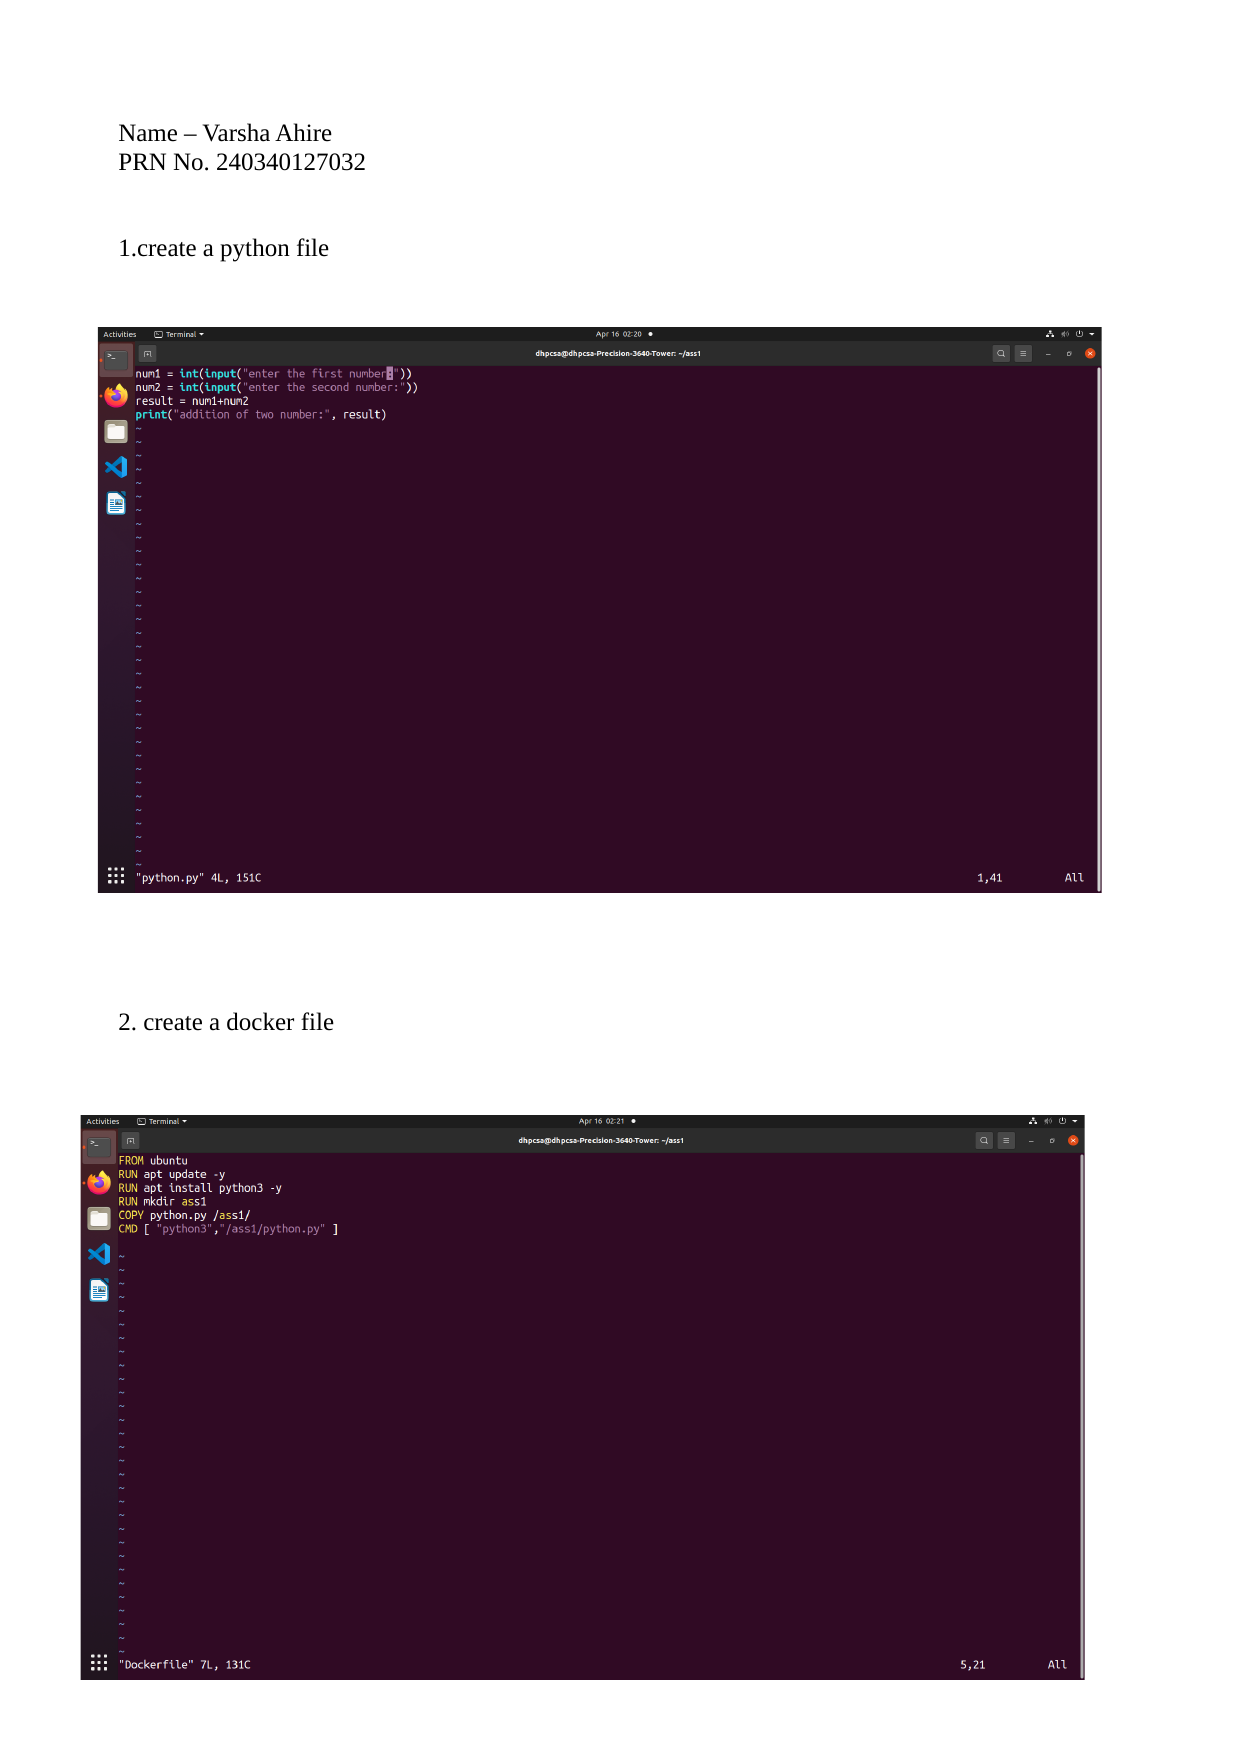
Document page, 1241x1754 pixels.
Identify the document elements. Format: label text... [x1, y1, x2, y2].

text PRN No. 240340127032 [118, 147, 1122, 176]
text 2. create a docker file [118, 1007, 1122, 1036]
text Name – Varsha Ahire [118, 118, 1122, 147]
text 1.create a python file [118, 233, 1122, 262]
picture [80, 1115, 1085, 1680]
picture [97, 327, 1102, 893]
